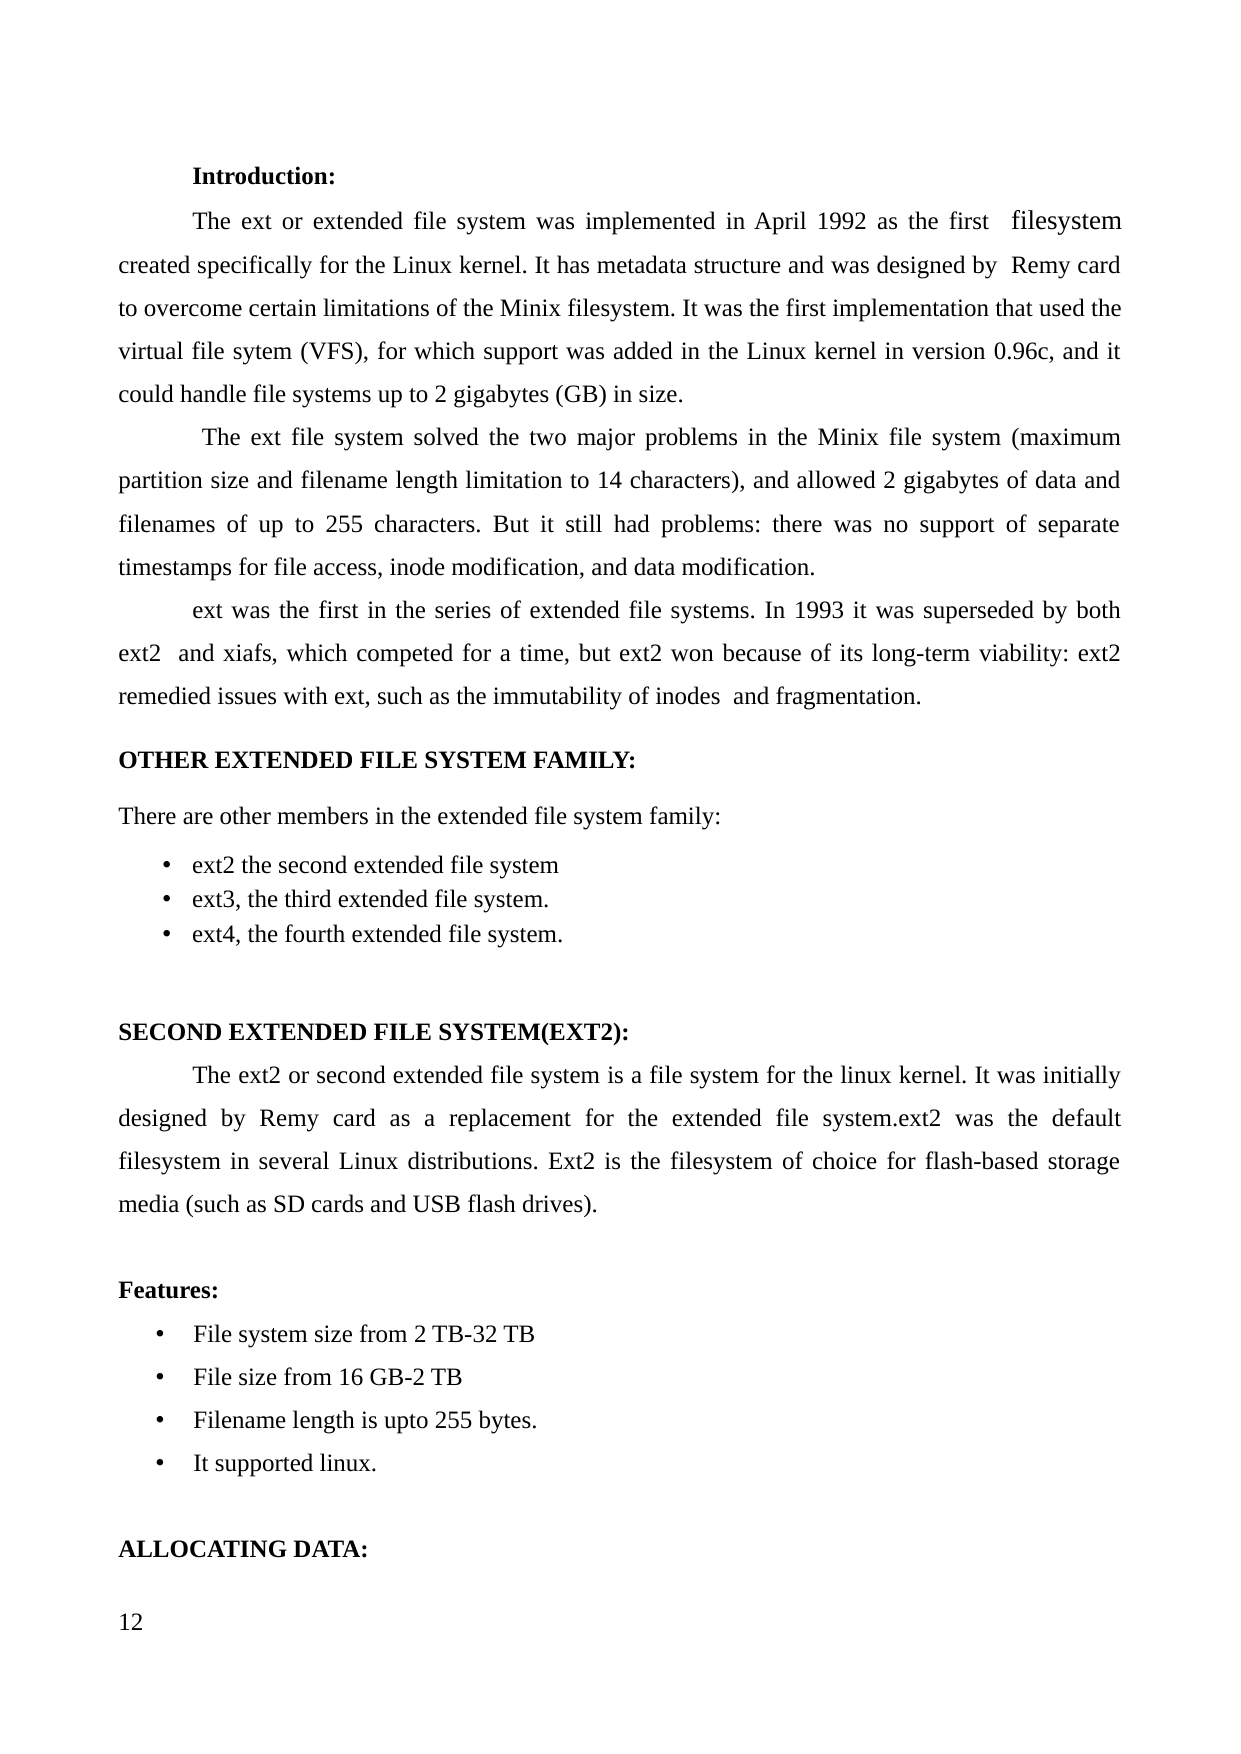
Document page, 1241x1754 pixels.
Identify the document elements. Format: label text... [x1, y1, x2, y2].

list File size from 16 GB-2 TB [156, 1362, 1122, 1391]
list ext4, the fourth extended file system. [162, 919, 1122, 947]
list It supported linux. [156, 1448, 1122, 1477]
text Introduction: [118, 161, 1122, 190]
text ALLOCATING DATA: [118, 1534, 1122, 1563]
list File system size from 2 TB-32 TB [156, 1319, 1122, 1347]
text Features: [118, 1276, 1122, 1304]
text The ext or extended file system was implemented in April 1992 as the first filesystem created specifically for the Linux kernel. It has metadata structure and was designed by Remy card to overcome certain limitations of the Minix filesystem. It was the first implementation that used the virtual file sytem (VFS), for which support was added in the Linux kernel in version 0.96c, and it could handle file systems up to 2 gigabytes (GB) in size. [118, 204, 1122, 408]
subtitle OTHER EXTENDED FILE SYSTEM FAMILY: [118, 745, 1122, 774]
text The ext file system solved the two major problems in the Minix file system (maximum partition size and filename length limitation to 14 characters), and allowed 2 gigabytes of data and filenames of up to 255 characters. But it still had problems: there was no support of separate timestamps for file access, inode modification, and data modification. [118, 422, 1122, 581]
text SECOND EXTENDED FILE SYSTEM(EXT2): [118, 1017, 1122, 1046]
list ext2 the second extended file system [162, 850, 1122, 878]
text The ext2 or second extended file system is a file system for the linux kernel. It was initially designed by Remy card as a replacement for the extended file system.ext2 was the default filesystem in several Linux distributions. Ext2 is the filesystem of choice for flash-based storage media (such as SD cards and USB flash drives). [118, 1060, 1122, 1218]
text ext was the first in the series of extended file systems. In 1993 it was superseded by both ext2 and xiafs, which competed for a time, but ext2 won because of its long-term viability: ext2 remedied issues with ext, such as the immutability of inodes and fragmentation. [118, 595, 1122, 710]
list Filename length is upto 255 bytes. [156, 1405, 1122, 1434]
text There are other members in the extended file system family: [118, 801, 1122, 829]
list ext3, the third extended file system. [162, 884, 1122, 913]
